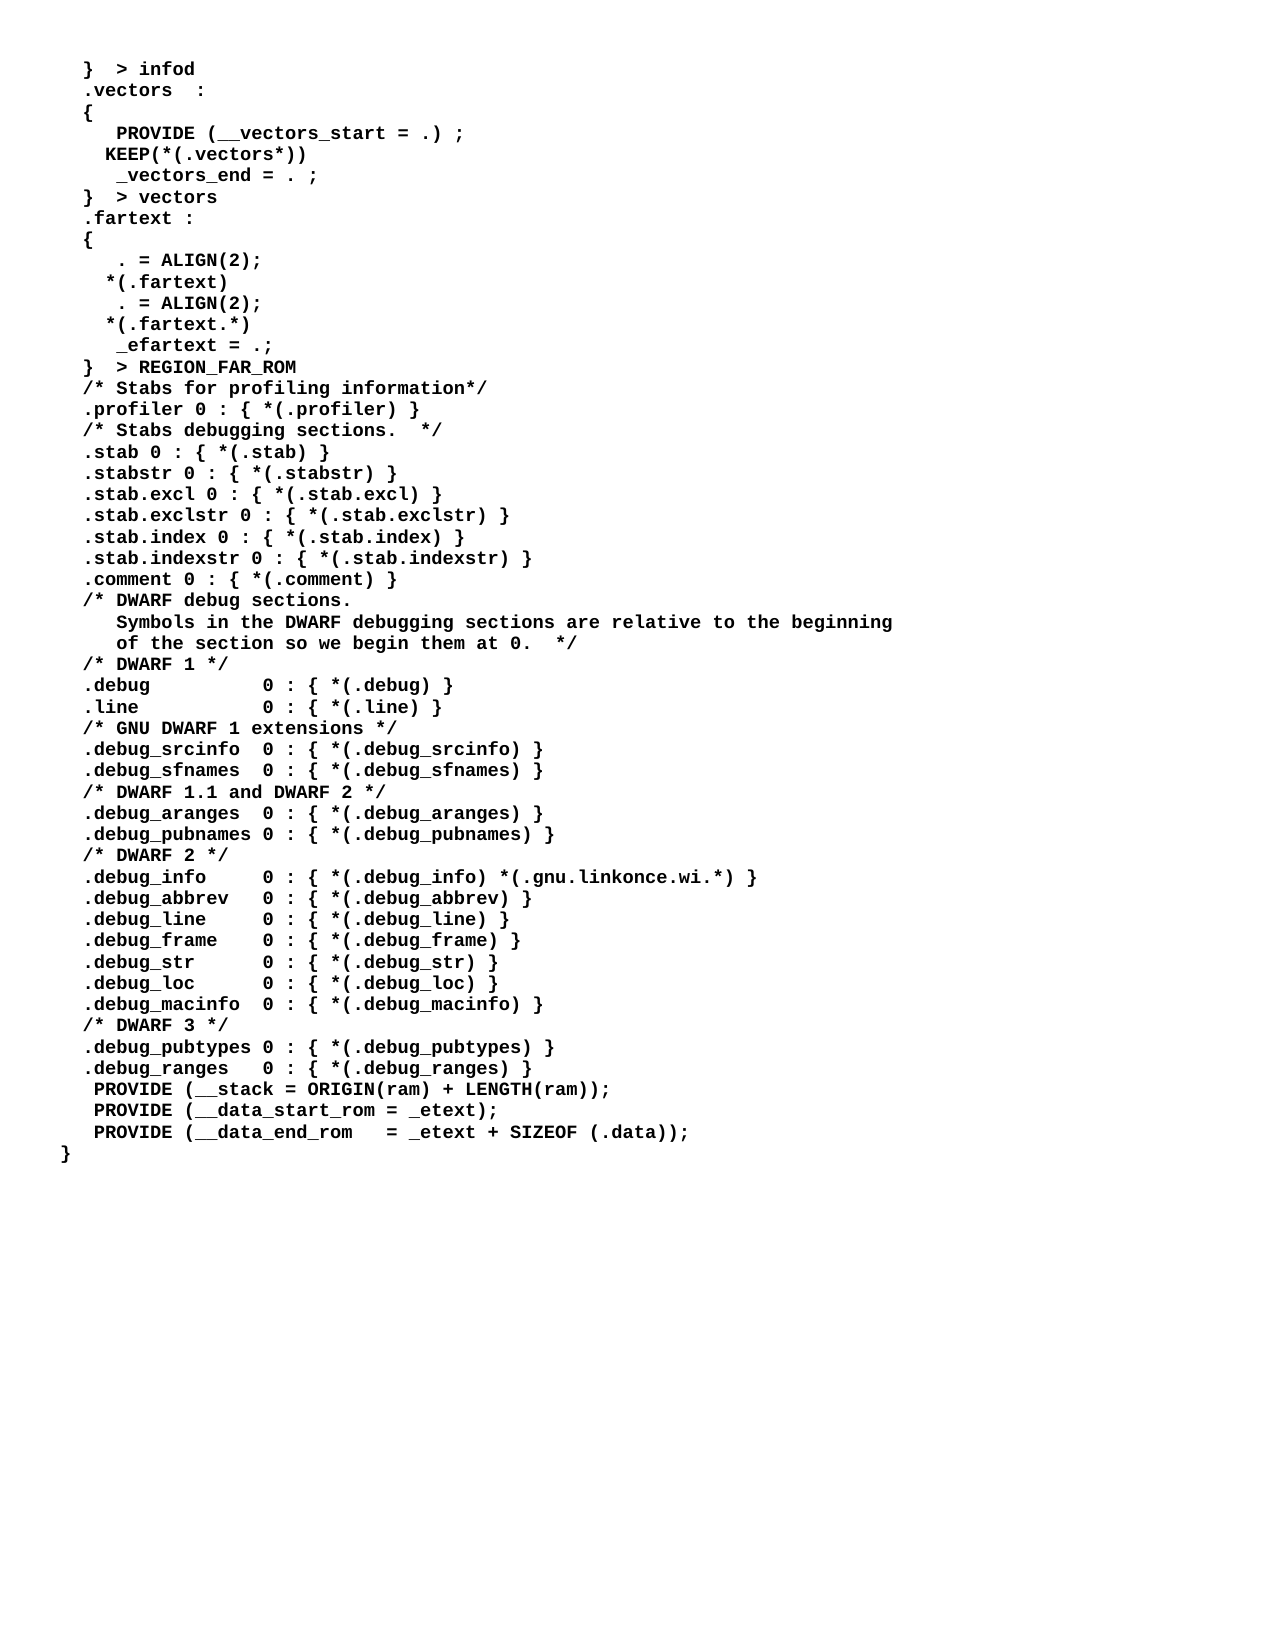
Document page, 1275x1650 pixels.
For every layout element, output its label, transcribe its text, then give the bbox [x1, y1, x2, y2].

text of the section so we begin them at 0. */ [60, 634, 1215, 655]
text /* Stabs for profiling information*/ [60, 379, 1215, 400]
text .debug_info 0 : { *(.debug_info) *(.gnu.linkonce.wi.*) } [60, 867, 1215, 889]
text .profiler 0 : { *(.profiler) } [60, 400, 1215, 421]
text /* DWARF 1.1 and DWARF 2 */ [60, 782, 1215, 804]
text /* GNU DWARF 1 extensions */ [60, 719, 1215, 740]
text /* DWARF 1 */ [60, 655, 1215, 676]
text } > vectors [60, 187, 1215, 209]
text *(.fartext.*) [60, 315, 1215, 336]
text .fartext : [60, 209, 1215, 230]
text PROVIDE (__stack = ORIGIN(ram) + LENGTH(ram)); [60, 1080, 1215, 1101]
text /* DWARF 3 */ [60, 1016, 1215, 1037]
text *(.fartext) [60, 272, 1215, 294]
text } > REGION_FAR_ROM [60, 357, 1215, 379]
text .debug_abbrev 0 : { *(.debug_abbrev) } [60, 889, 1215, 910]
text .debug_srcinfo 0 : { *(.debug_srcinfo) } [60, 740, 1215, 761]
text .debug_line 0 : { *(.debug_line) } [60, 910, 1215, 931]
text Symbols in the DWARF debugging sections are relative to the beginning [60, 612, 1215, 634]
text .debug_pubtypes 0 : { *(.debug_pubtypes) } [60, 1037, 1215, 1059]
text .debug_frame 0 : { *(.debug_frame) } [60, 931, 1215, 952]
text .stabstr 0 : { *(.stabstr) } [60, 464, 1215, 485]
text . = ALIGN(2); [60, 251, 1215, 272]
text KEEP(*(.vectors*)) [60, 145, 1215, 166]
text .comment 0 : { *(.comment) } [60, 570, 1215, 591]
text . = ALIGN(2); [60, 294, 1215, 315]
text .debug 0 : { *(.debug) } [60, 676, 1215, 697]
text _efartext = .; [60, 336, 1215, 357]
text .stab.indexstr 0 : { *(.stab.indexstr) } [60, 549, 1215, 570]
text .stab.exclstr 0 : { *(.stab.exclstr) } [60, 506, 1215, 527]
text .debug_sfnames 0 : { *(.debug_sfnames) } [60, 761, 1215, 782]
text { [60, 230, 1215, 251]
text /* DWARF debug sections. [60, 591, 1215, 612]
text .debug_pubnames 0 : { *(.debug_pubnames) } [60, 825, 1215, 846]
text /* Stabs debugging sections. */ [60, 421, 1215, 442]
text } [60, 1144, 1215, 1165]
text .debug_ranges 0 : { *(.debug_ranges) } [60, 1059, 1215, 1080]
text .vectors : [60, 81, 1215, 102]
text .debug_str 0 : { *(.debug_str) } [60, 952, 1215, 974]
text .debug_macinfo 0 : { *(.debug_macinfo) } [60, 995, 1215, 1016]
text PROVIDE (__data_start_rom = _etext); [60, 1101, 1215, 1122]
text .stab.excl 0 : { *(.stab.excl) } [60, 485, 1215, 506]
text PROVIDE (__data_end_rom = _etext + SIZEOF (.data)); [60, 1122, 1215, 1144]
text { [60, 102, 1215, 124]
text .stab 0 : { *(.stab) } [60, 442, 1215, 464]
text PROVIDE (__vectors_start = .) ; [60, 124, 1215, 145]
text .line 0 : { *(.line) } [60, 697, 1215, 719]
text .debug_aranges 0 : { *(.debug_aranges) } [60, 804, 1215, 825]
text .stab.index 0 : { *(.stab.index) } [60, 527, 1215, 549]
text _vectors_end = . ; [60, 166, 1215, 187]
text .debug_loc 0 : { *(.debug_loc) } [60, 974, 1215, 995]
text } > infod [60, 60, 1215, 81]
text /* DWARF 2 */ [60, 846, 1215, 867]
